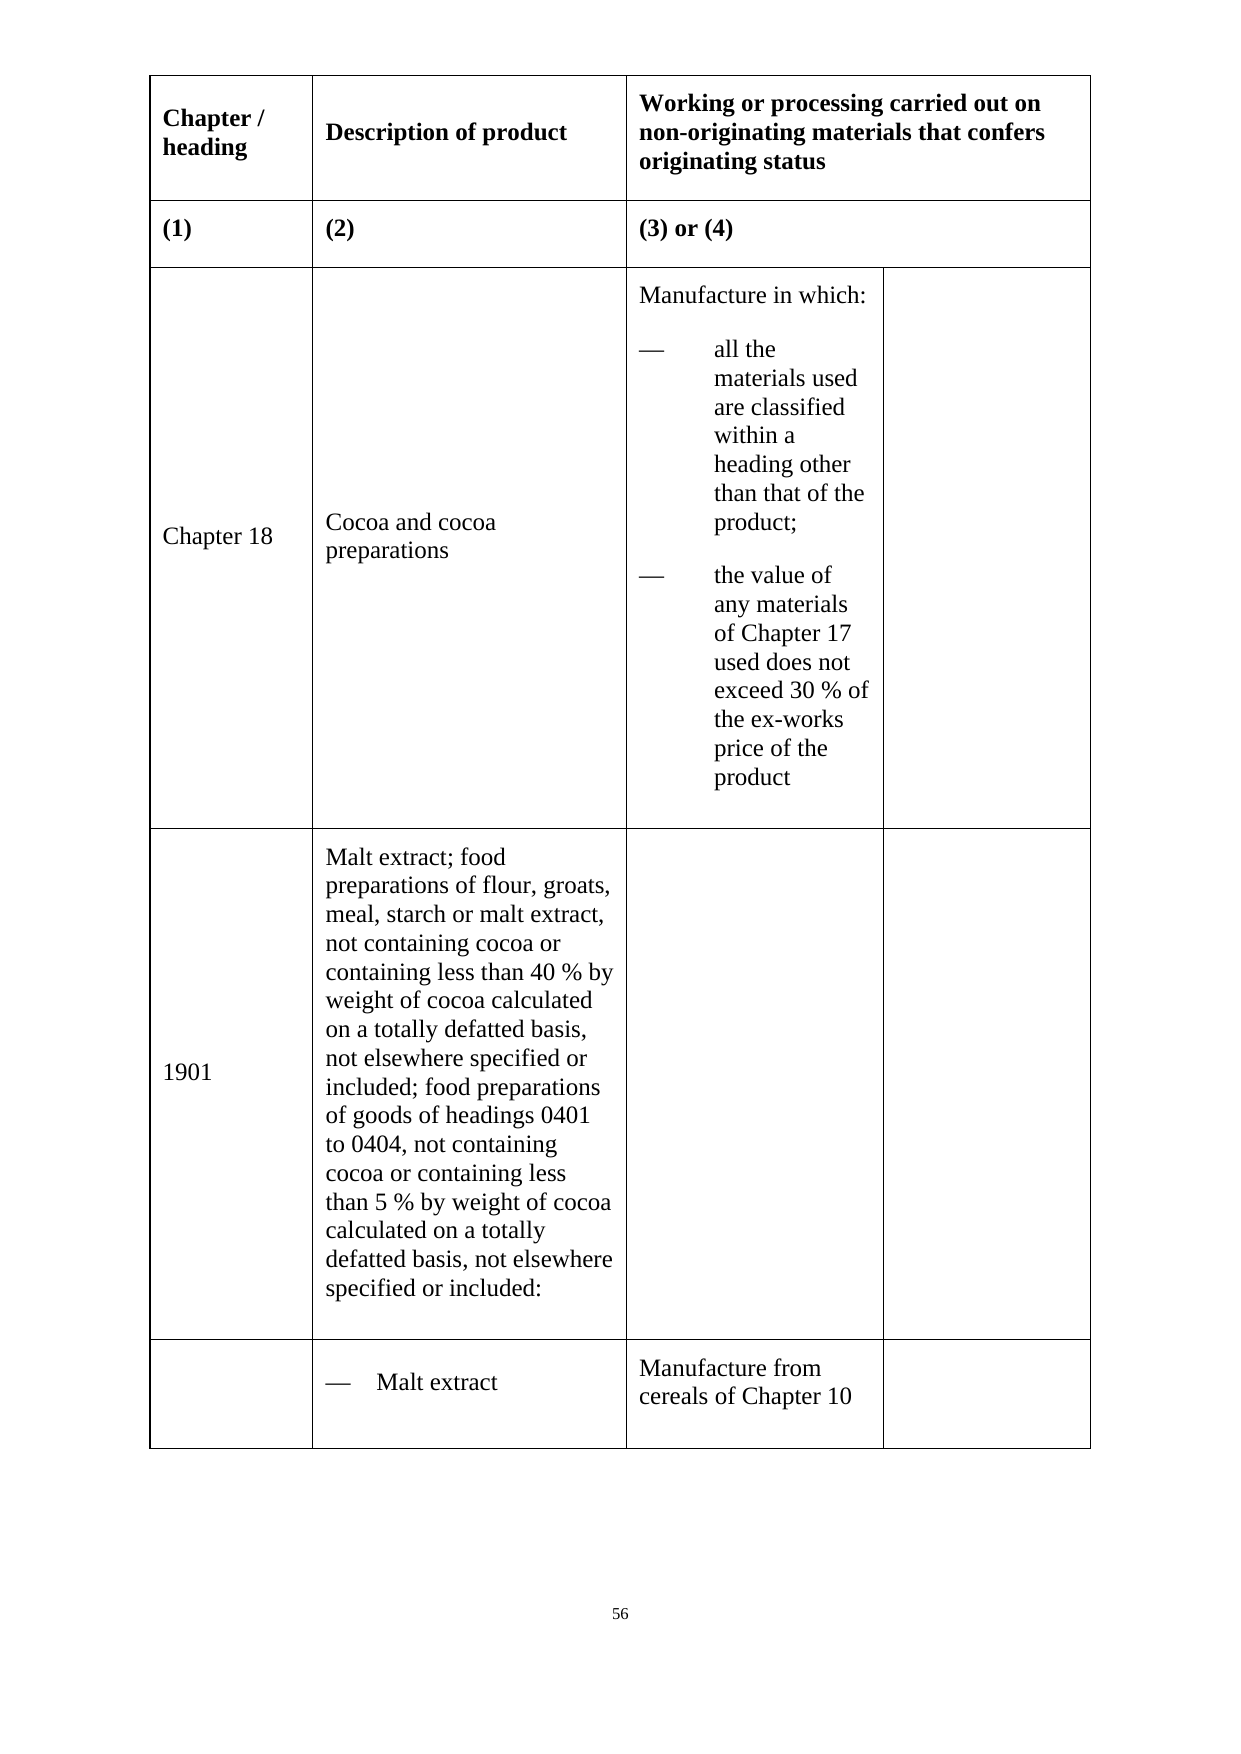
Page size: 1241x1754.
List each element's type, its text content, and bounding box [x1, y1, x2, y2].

table_cell [884, 268, 1090, 828]
table_cell — Malt extract [313, 1340, 626, 1448]
table_cell (2) [313, 201, 626, 267]
table_header Description of product [313, 76, 626, 200]
table_cell (1) [151, 201, 312, 267]
table_header Working or processing carried out on non‐originating materials that confers originating status [627, 76, 1090, 200]
table_cell Manufacture in which: — all the materials used are classified within a heading other than that of the product; — the value of any materials of Chapter 17 used does not exceed 30 % of the ex‐works price of the product [627, 268, 883, 828]
table_cell [627, 829, 883, 1339]
table_cell Manufacture from cereals of Chapter 10 [627, 1340, 883, 1448]
table_cell [151, 1340, 312, 1448]
table_cell 1901 [151, 829, 312, 1339]
table_cell Chapter 18 [151, 268, 312, 828]
table_header Chapter / heading [151, 76, 312, 200]
table_cell Cocoa and cocoa preparations [313, 268, 626, 828]
table_cell [884, 1340, 1090, 1448]
table_cell Malt extract; food preparations of flour, groats, meal, starch or malt extract, not containing cocoa or containing less than 40 % by weight of cocoa calculated on a totally defatted basis, not elsewhere specified or included; food preparations of goods of headings 0401 to 0404, not containing cocoa or containing less than 5 % by weight of cocoa calculated on a totally defatted basis, not elsewhere specified or included: [313, 829, 626, 1339]
table_cell (3) or (4) [627, 201, 1090, 267]
table_cell [884, 829, 1090, 1339]
